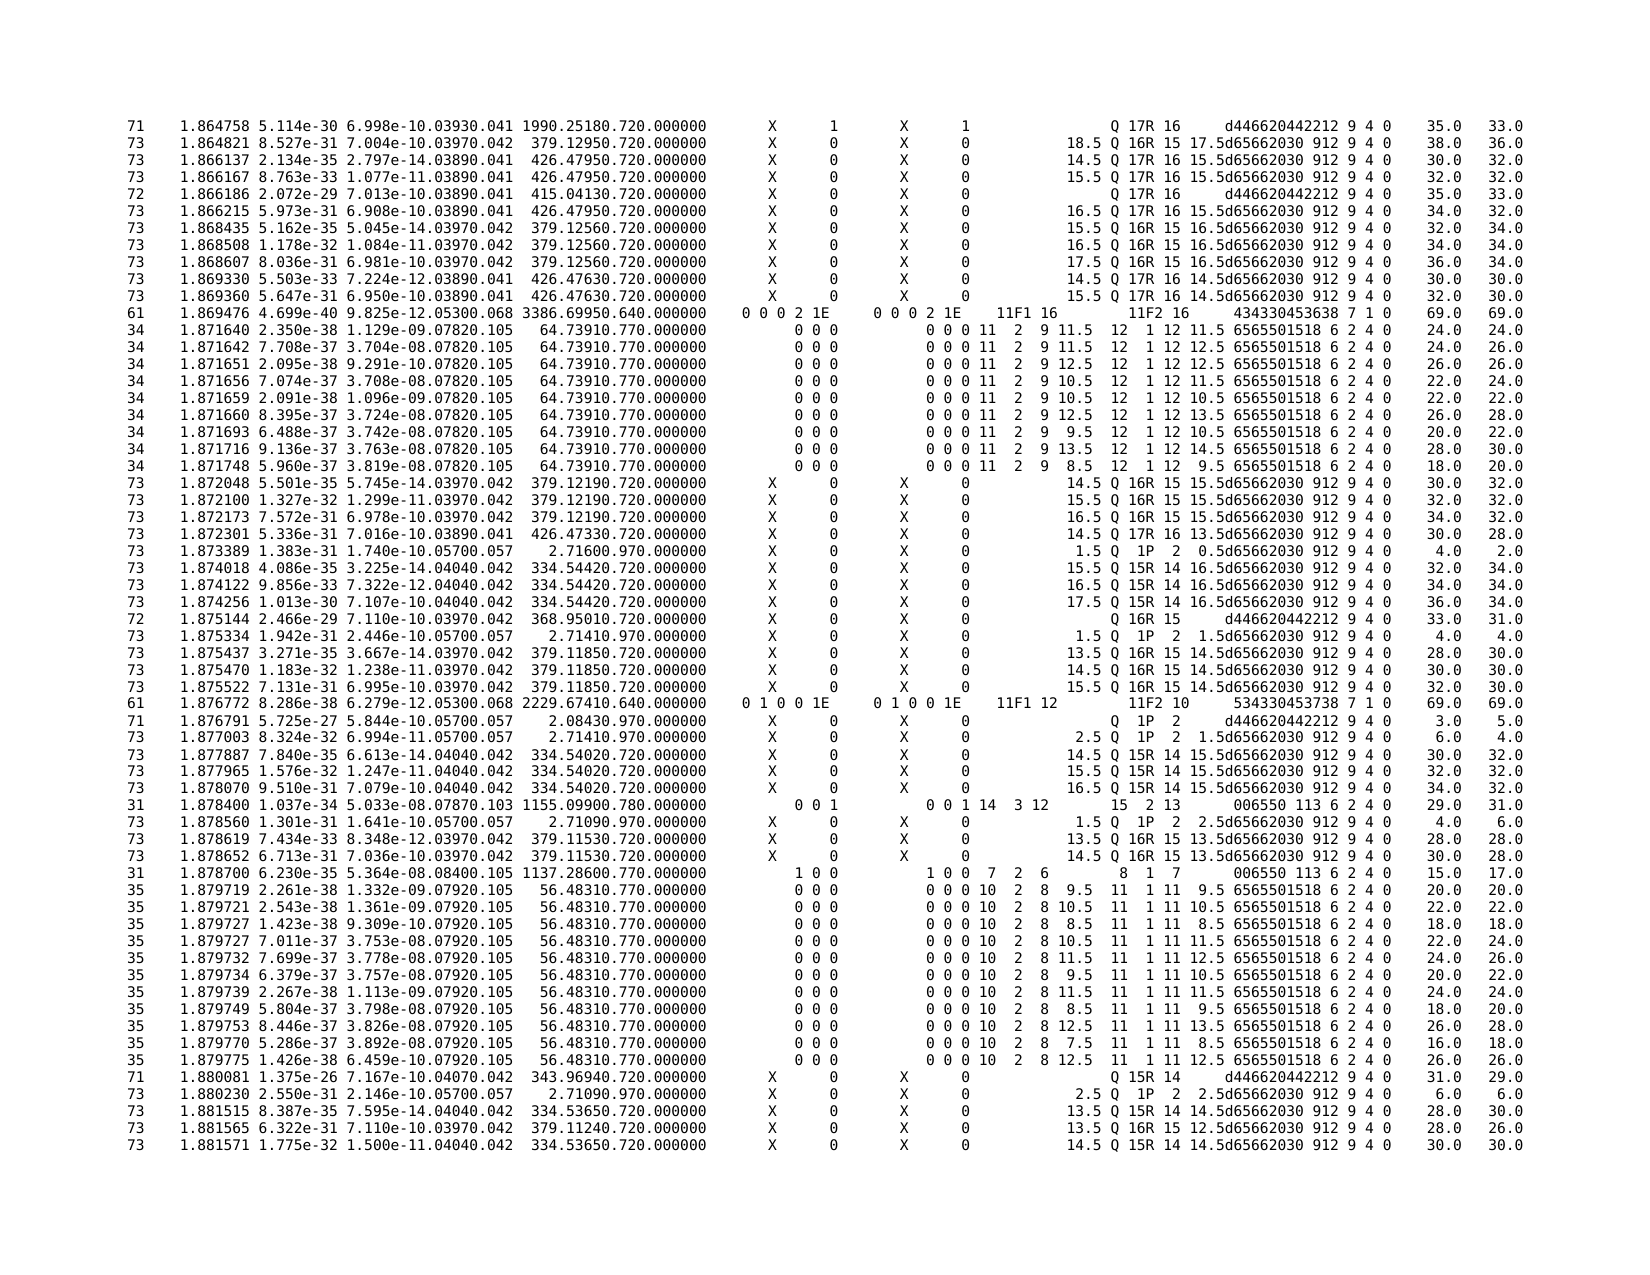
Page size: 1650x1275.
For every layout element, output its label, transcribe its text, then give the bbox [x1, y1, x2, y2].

text 34 1.871651 2.095e-38 9.291e-10.07820.105 64.73910.770.000000 0 0 0 0 0 0 11 2 9 12.5 12 1 12 12.5 6565501518 6 2 4 0 26.0 26.0 [118, 356, 1532, 373]
text 73 1.866215 5.973e-31 6.908e-10.03890.041 426.47950.720.000000 X 0 X 0 16.5 Q 17R 16 15.5d65662030 912 9 4 0 34.0 32.0 [118, 203, 1532, 220]
text 73 1.875470 1.183e-32 1.238e-11.03970.042 379.11850.720.000000 X 0 X 0 14.5 Q 16R 15 14.5d65662030 912 9 4 0 30.0 30.0 [118, 661, 1532, 678]
text 35 1.879753 8.446e-37 3.826e-08.07920.105 56.48310.770.000000 0 0 0 0 0 0 10 2 8 12.5 11 1 11 13.5 6565501518 6 2 4 0 26.0 28.0 [118, 1018, 1532, 1035]
text 73 1.872301 5.336e-31 7.016e-10.03890.041 426.47330.720.000000 X 0 X 0 14.5 Q 17R 16 13.5d65662030 912 9 4 0 30.0 28.0 [118, 526, 1532, 543]
text 73 1.877965 1.576e-32 1.247e-11.04040.042 334.54020.720.000000 X 0 X 0 15.5 Q 15R 14 15.5d65662030 912 9 4 0 32.0 32.0 [118, 763, 1532, 780]
text 73 1.869360 5.647e-31 6.950e-10.03890.041 426.47630.720.000000 X 0 X 0 15.5 Q 17R 16 14.5d65662030 912 9 4 0 32.0 30.0 [118, 288, 1532, 305]
text 35 1.879732 7.699e-37 3.778e-08.07920.105 56.48310.770.000000 0 0 0 0 0 0 10 2 8 11.5 11 1 11 12.5 6565501518 6 2 4 0 24.0 26.0 [118, 950, 1532, 967]
text 73 1.872100 1.327e-32 1.299e-11.03970.042 379.12190.720.000000 X 0 X 0 15.5 Q 16R 15 15.5d65662030 912 9 4 0 32.0 32.0 [118, 492, 1532, 509]
text 73 1.874256 1.013e-30 7.107e-10.04040.042 334.54420.720.000000 X 0 X 0 17.5 Q 15R 14 16.5d65662030 912 9 4 0 36.0 34.0 [118, 593, 1532, 611]
text 73 1.878652 6.713e-31 7.036e-10.03970.042 379.11530.720.000000 X 0 X 0 14.5 Q 16R 15 13.5d65662030 912 9 4 0 30.0 28.0 [118, 848, 1532, 865]
text 73 1.878560 1.301e-31 1.641e-10.05700.057 2.71090.970.000000 X 0 X 0 1.5 Q 1P 2 2.5d65662030 912 9 4 0 4.0 6.0 [118, 814, 1532, 831]
text 73 1.873389 1.383e-31 1.740e-10.05700.057 2.71600.970.000000 X 0 X 0 1.5 Q 1P 2 0.5d65662030 912 9 4 0 4.0 2.0 [118, 543, 1532, 559]
text 73 1.874122 9.856e-33 7.322e-12.04040.042 334.54420.720.000000 X 0 X 0 16.5 Q 15R 14 16.5d65662030 912 9 4 0 34.0 34.0 [118, 577, 1532, 593]
text 35 1.879775 1.426e-38 6.459e-10.07920.105 56.48310.770.000000 0 0 0 0 0 0 10 2 8 12.5 11 1 11 12.5 6565501518 6 2 4 0 26.0 26.0 [118, 1052, 1532, 1069]
text 35 1.879719 2.261e-38 1.332e-09.07920.105 56.48310.770.000000 0 0 0 0 0 0 10 2 8 9.5 11 1 11 9.5 6565501518 6 2 4 0 20.0 20.0 [118, 882, 1532, 899]
text 72 1.875144 2.466e-29 7.110e-10.03970.042 368.95010.720.000000 X 0 X 0 Q 16R 15 d446620442212 9 4 0 33.0 31.0 [118, 611, 1532, 627]
text 34 1.871716 9.136e-37 3.763e-08.07820.105 64.73910.770.000000 0 0 0 0 0 0 11 2 9 13.5 12 1 12 14.5 6565501518 6 2 4 0 28.0 30.0 [118, 441, 1532, 458]
text 73 1.880230 2.550e-31 2.146e-10.05700.057 2.71090.970.000000 X 0 X 0 2.5 Q 1P 2 2.5d65662030 912 9 4 0 6.0 6.0 [118, 1086, 1532, 1103]
text 73 1.872048 5.501e-35 5.745e-14.03970.042 379.12190.720.000000 X 0 X 0 14.5 Q 16R 15 15.5d65662030 912 9 4 0 30.0 32.0 [118, 475, 1532, 492]
text 73 1.872173 7.572e-31 6.978e-10.03970.042 379.12190.720.000000 X 0 X 0 16.5 Q 16R 15 15.5d65662030 912 9 4 0 34.0 32.0 [118, 509, 1532, 526]
text 71 1.864758 5.114e-30 6.998e-10.03930.041 1990.25180.720.000000 X 1 X 1 Q 17R 16 d446620442212 9 4 0 35.0 33.0 [118, 118, 1532, 135]
text 35 1.879739 2.267e-38 1.113e-09.07920.105 56.48310.770.000000 0 0 0 0 0 0 10 2 8 11.5 11 1 11 11.5 6565501518 6 2 4 0 24.0 24.0 [118, 984, 1532, 1001]
text 73 1.875522 7.131e-31 6.995e-10.03970.042 379.11850.720.000000 X 0 X 0 15.5 Q 16R 15 14.5d65662030 912 9 4 0 32.0 30.0 [118, 678, 1532, 695]
text 73 1.866167 8.763e-33 1.077e-11.03890.041 426.47950.720.000000 X 0 X 0 15.5 Q 17R 16 15.5d65662030 912 9 4 0 32.0 32.0 [118, 169, 1532, 186]
text 35 1.879727 7.011e-37 3.753e-08.07920.105 56.48310.770.000000 0 0 0 0 0 0 10 2 8 10.5 11 1 11 11.5 6565501518 6 2 4 0 22.0 24.0 [118, 933, 1532, 950]
text 35 1.879734 6.379e-37 3.757e-08.07920.105 56.48310.770.000000 0 0 0 0 0 0 10 2 8 9.5 11 1 11 10.5 6565501518 6 2 4 0 20.0 22.0 [118, 967, 1532, 984]
text 73 1.881565 6.322e-31 7.110e-10.03970.042 379.11240.720.000000 X 0 X 0 13.5 Q 16R 15 12.5d65662030 912 9 4 0 28.0 26.0 [118, 1120, 1532, 1137]
text 73 1.875334 1.942e-31 2.446e-10.05700.057 2.71410.970.000000 X 0 X 0 1.5 Q 1P 2 1.5d65662030 912 9 4 0 4.0 4.0 [118, 627, 1532, 644]
text 73 1.874018 4.086e-35 3.225e-14.04040.042 334.54420.720.000000 X 0 X 0 15.5 Q 15R 14 16.5d65662030 912 9 4 0 32.0 34.0 [118, 559, 1532, 577]
text 34 1.871656 7.074e-37 3.708e-08.07820.105 64.73910.770.000000 0 0 0 0 0 0 11 2 9 10.5 12 1 12 11.5 6565501518 6 2 4 0 22.0 24.0 [118, 373, 1532, 390]
text 31 1.878400 1.037e-34 5.033e-08.07870.103 1155.09900.780.000000 0 0 1 0 0 1 14 3 12 15 2 13 006550 113 6 2 4 0 29.0 31.0 [118, 797, 1532, 814]
text 73 1.875437 3.271e-35 3.667e-14.03970.042 379.11850.720.000000 X 0 X 0 13.5 Q 16R 15 14.5d65662030 912 9 4 0 28.0 30.0 [118, 644, 1532, 661]
text 73 1.868435 5.162e-35 5.045e-14.03970.042 379.12560.720.000000 X 0 X 0 15.5 Q 16R 15 16.5d65662030 912 9 4 0 32.0 34.0 [118, 220, 1532, 237]
text 73 1.869330 5.503e-33 7.224e-12.03890.041 426.47630.720.000000 X 0 X 0 14.5 Q 17R 16 14.5d65662030 912 9 4 0 30.0 30.0 [118, 271, 1532, 288]
text 35 1.879721 2.543e-38 1.361e-09.07920.105 56.48310.770.000000 0 0 0 0 0 0 10 2 8 10.5 11 1 11 10.5 6565501518 6 2 4 0 22.0 22.0 [118, 899, 1532, 916]
text 34 1.871748 5.960e-37 3.819e-08.07820.105 64.73910.770.000000 0 0 0 0 0 0 11 2 9 8.5 12 1 12 9.5 6565501518 6 2 4 0 18.0 20.0 [118, 458, 1532, 475]
text 31 1.878700 6.230e-35 5.364e-08.08400.105 1137.28600.770.000000 1 0 0 1 0 0 7 2 6 8 1 7 006550 113 6 2 4 0 15.0 17.0 [118, 865, 1532, 882]
text 71 1.880081 1.375e-26 7.167e-10.04070.042 343.96940.720.000000 X 0 X 0 Q 15R 14 d446620442212 9 4 0 31.0 29.0 [118, 1069, 1532, 1086]
text 34 1.871659 2.091e-38 1.096e-09.07820.105 64.73910.770.000000 0 0 0 0 0 0 11 2 9 10.5 12 1 12 10.5 6565501518 6 2 4 0 22.0 22.0 [118, 390, 1532, 407]
text 73 1.878070 9.510e-31 7.079e-10.04040.042 334.54020.720.000000 X 0 X 0 16.5 Q 15R 14 15.5d65662030 912 9 4 0 34.0 32.0 [118, 780, 1532, 797]
text 73 1.864821 8.527e-31 7.004e-10.03970.042 379.12950.720.000000 X 0 X 0 18.5 Q 16R 15 17.5d65662030 912 9 4 0 38.0 36.0 [118, 135, 1532, 152]
text 34 1.871642 7.708e-37 3.704e-08.07820.105 64.73910.770.000000 0 0 0 0 0 0 11 2 9 11.5 12 1 12 12.5 6565501518 6 2 4 0 24.0 26.0 [118, 339, 1532, 356]
text 61 1.876772 8.286e-38 6.279e-12.05300.068 2229.67410.640.000000 0 1 0 0 1E 0 1 0 0 1E 11F1 12 11F2 10 534330453738 7 1 0 69.0 69.0 [118, 695, 1532, 712]
text 72 1.866186 2.072e-29 7.013e-10.03890.041 415.04130.720.000000 X 0 X 0 Q 17R 16 d446620442212 9 4 0 35.0 33.0 [118, 186, 1532, 203]
text 34 1.871693 6.488e-37 3.742e-08.07820.105 64.73910.770.000000 0 0 0 0 0 0 11 2 9 9.5 12 1 12 10.5 6565501518 6 2 4 0 20.0 22.0 [118, 424, 1532, 441]
text 34 1.871640 2.350e-38 1.129e-09.07820.105 64.73910.770.000000 0 0 0 0 0 0 11 2 9 11.5 12 1 12 11.5 6565501518 6 2 4 0 24.0 24.0 [118, 322, 1532, 339]
text 73 1.868607 8.036e-31 6.981e-10.03970.042 379.12560.720.000000 X 0 X 0 17.5 Q 16R 15 16.5d65662030 912 9 4 0 36.0 34.0 [118, 254, 1532, 271]
text 73 1.881571 1.775e-32 1.500e-11.04040.042 334.53650.720.000000 X 0 X 0 14.5 Q 15R 14 14.5d65662030 912 9 4 0 30.0 30.0 [118, 1137, 1532, 1154]
text 73 1.877887 7.840e-35 6.613e-14.04040.042 334.54020.720.000000 X 0 X 0 14.5 Q 15R 14 15.5d65662030 912 9 4 0 30.0 32.0 [118, 746, 1532, 763]
text 61 1.869476 4.699e-40 9.825e-12.05300.068 3386.69950.640.000000 0 0 0 2 1E 0 0 0 2 1E 11F1 16 11F2 16 434330453638 7 1 0 69.0 69.0 [118, 305, 1532, 322]
text 73 1.866137 2.134e-35 2.797e-14.03890.041 426.47950.720.000000 X 0 X 0 14.5 Q 17R 16 15.5d65662030 912 9 4 0 30.0 32.0 [118, 152, 1532, 169]
text 73 1.868508 1.178e-32 1.084e-11.03970.042 379.12560.720.000000 X 0 X 0 16.5 Q 16R 15 16.5d65662030 912 9 4 0 34.0 34.0 [118, 237, 1532, 254]
text 73 1.881515 8.387e-35 7.595e-14.04040.042 334.53650.720.000000 X 0 X 0 13.5 Q 15R 14 14.5d65662030 912 9 4 0 28.0 30.0 [118, 1103, 1532, 1120]
text 71 1.876791 5.725e-27 5.844e-10.05700.057 2.08430.970.000000 X 0 X 0 Q 1P 2 d446620442212 9 4 0 3.0 5.0 [118, 712, 1532, 729]
text 73 1.878619 7.434e-33 8.348e-12.03970.042 379.11530.720.000000 X 0 X 0 13.5 Q 16R 15 13.5d65662030 912 9 4 0 28.0 28.0 [118, 831, 1532, 848]
text 34 1.871660 8.395e-37 3.724e-08.07820.105 64.73910.770.000000 0 0 0 0 0 0 11 2 9 12.5 12 1 12 13.5 6565501518 6 2 4 0 26.0 28.0 [118, 407, 1532, 424]
text 35 1.879727 1.423e-38 9.309e-10.07920.105 56.48310.770.000000 0 0 0 0 0 0 10 2 8 8.5 11 1 11 8.5 6565501518 6 2 4 0 18.0 18.0 [118, 916, 1532, 933]
text 35 1.879749 5.804e-37 3.798e-08.07920.105 56.48310.770.000000 0 0 0 0 0 0 10 2 8 8.5 11 1 11 9.5 6565501518 6 2 4 0 18.0 20.0 [118, 1001, 1532, 1018]
text 35 1.879770 5.286e-37 3.892e-08.07920.105 56.48310.770.000000 0 0 0 0 0 0 10 2 8 7.5 11 1 11 8.5 6565501518 6 2 4 0 16.0 18.0 [118, 1035, 1532, 1052]
text 73 1.877003 8.324e-32 6.994e-11.05700.057 2.71410.970.000000 X 0 X 0 2.5 Q 1P 2 1.5d65662030 912 9 4 0 6.0 4.0 [118, 729, 1532, 746]
